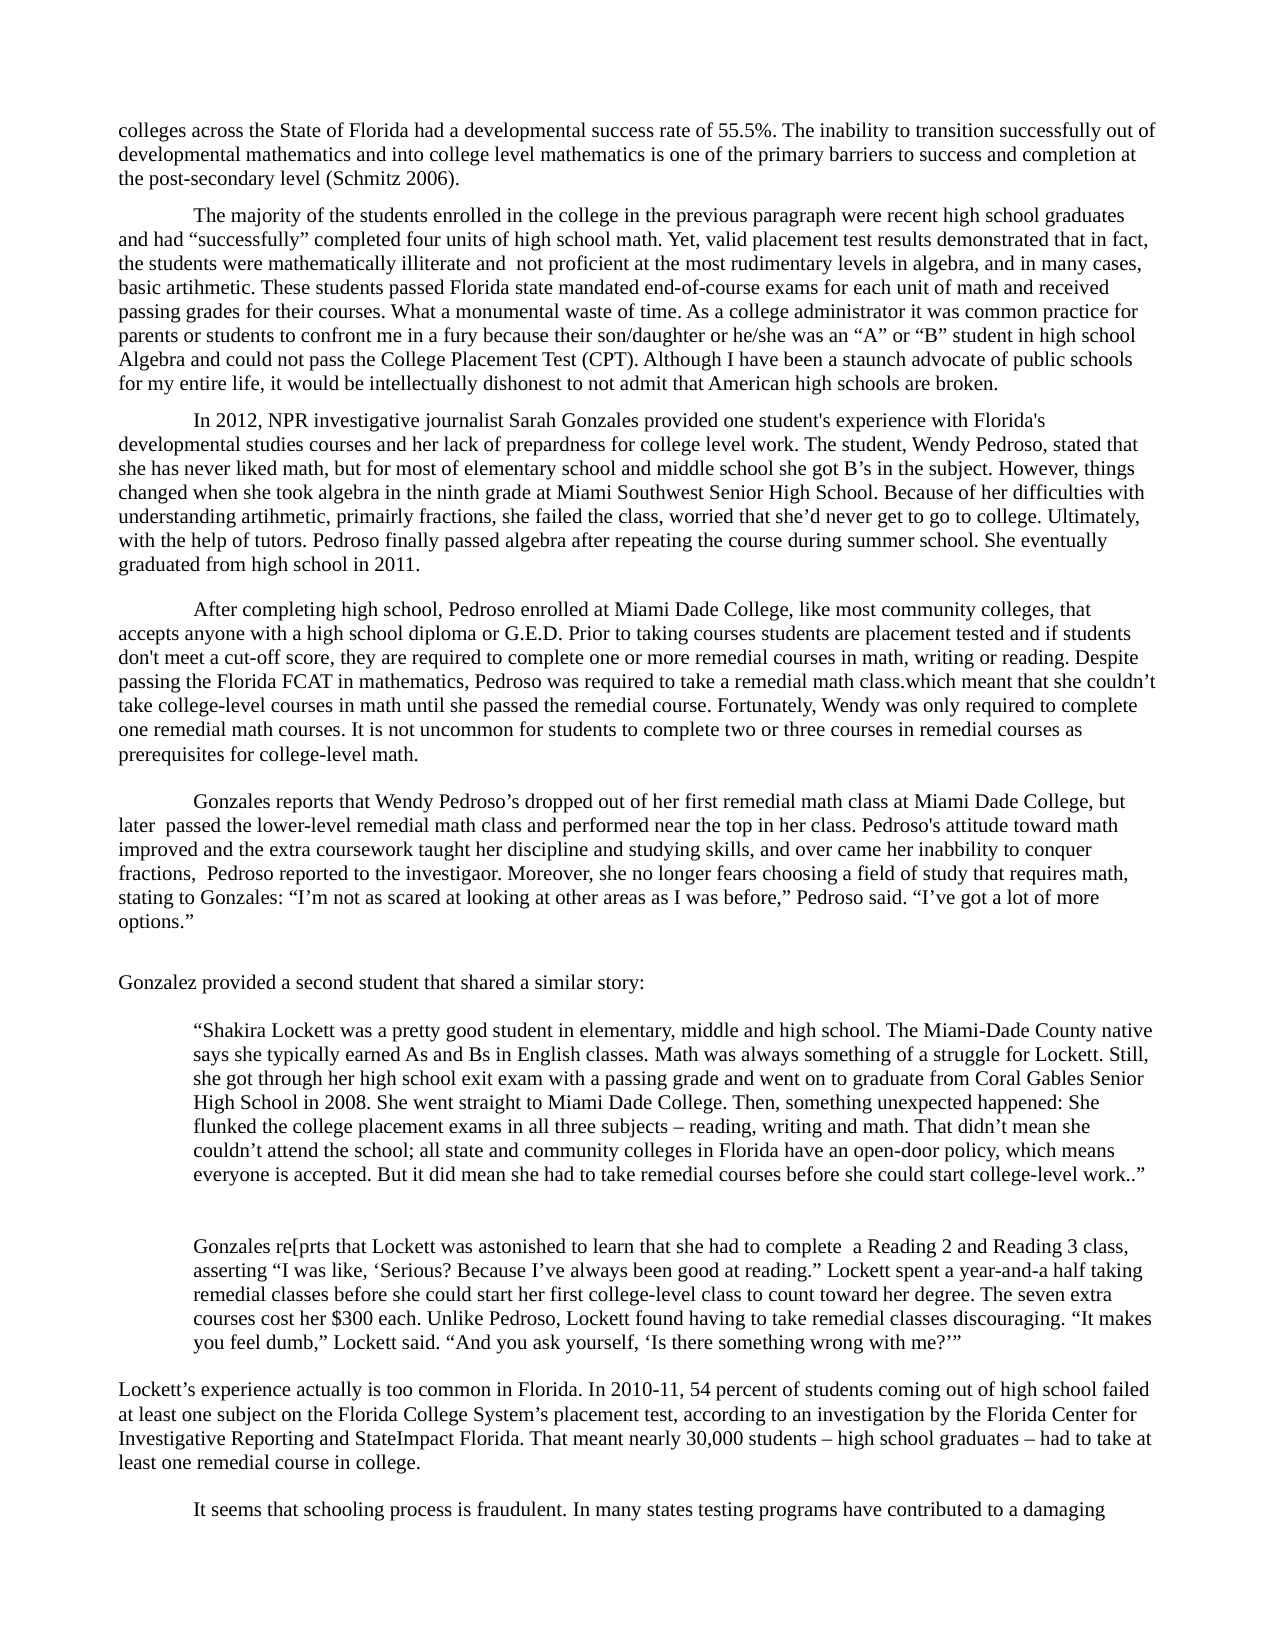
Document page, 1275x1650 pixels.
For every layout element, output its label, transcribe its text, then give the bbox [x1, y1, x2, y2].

text Gonzalez provided a second student that shared a similar story: [118, 957, 1157, 994]
text The majority of the students enrolled in the college in the previous paragraph were recent high school graduates and had “successfully” completed four units of high school math. Yet, valid placement test results demonstrated that in fact, the students were mathematically illiterate and not proficient at the most rudimentary levels in algebra, and in many cases, basic artihmetic. These students passed Florida state mandated end-of-course exams for each unit of math and received passing grades for their courses. What a monumental waste of time. As a college administrator it was common practice for parents or students to confront me in a fury because their son/daughter or he/she was an “A” or “B” student in high school Algebra and could not pass the College Placement Test (CPT). Although I have been a staunch advocate of public schools for my entire life, it would be intellectually dishonest to not admit that American high schools are broken. [118, 203, 1157, 395]
text Gonzales re[prts that Lockett was astonished to learn that she had to complete a Reading 2 and Reading 3 class, asserting “I was like, ‘Serious? Because I’ve always been good at reading.” Lockett spent a year-and-a half taking remedial classes before she could start her first college-level class to count toward her degree. The seven extra courses cost her $300 each. Unlike Pedroso, Lockett found having to take remedial classes discouraging. “It makes you feel dumb,” Lockett said. “And you ask yourself, ‘Is there something wrong with me?’” [118, 1234, 1157, 1354]
text Gonzales reports that Wendy Pedroso’s dropped out of her first remedial math class at Miami Dade College, but later passed the lower-level remedial math class and performed near the top in her class. Pedroso's attitude toward math improved and the extra coursework taught her discipline and studying skills, and over came her inabbility to conquer fractions, Pedroso reported to the investigaor. Moreover, she no longer fears choosing a field of study that requires math, stating to Gonzales: “I’m not as scared at looking at other areas as I was before,” Pedroso said. “I’ve got a lot of more options.” [118, 789, 1157, 933]
text Lockett’s experience actually is too common in Florida. In 2010-11, 54 percent of students coming out of high school failed at least one subject on the Florida College System’s placement test, according to an investigation by the Florida Center for Investigative Reporting and StateImpact Florida. That meant nearly 30,000 students – high school graduates – had to take at least one remedial course in college. [118, 1377, 1157, 1474]
text “Shakira Lockett was a pretty good student in elementary, middle and high school. The Miami-Dade County native says she typically earned As and Bs in English classes. Math was always something of a struggle for Lockett. Still, she got through her high school exit exam with a passing grade and went on to graduate from Coral Gables Senior High School in 2008. She went straight to Miami Dade College. Then, something unexpected happened: She flunked the college placement exams in all three subjects – reading, writing and math. That didn’t mean she couldn’t attend the school; all state and community colleges in Florida have an open-door policy, which means everyone is accepted. But it did mean she had to take remedial courses before she could start college-level work..” [118, 1018, 1157, 1186]
text It seems that schooling process is fraudulent. In many states testing programs have contributed to a damaging [118, 1497, 1157, 1521]
text colleges across the State of Florida had a developmental success rate of 55.5%. The inability to transition successfully out of developmental mathematics and into college level mathematics is one of the primary barriers to success and completion at the post-secondary level (Schmitz 2006). [118, 118, 1157, 190]
text After completing high school, Pedroso enrolled at Miami Dade College, like most community colleges, that accepts anyone with a high school diploma or G.E.D. Prior to taking courses students are placement tested and if students don't meet a cut-off score, they are required to complete one or more remedial courses in math, writing or reading. Despite passing the Florida FCAT in mathematics, Pedroso was required to take a remedial math class.which meant that she couldn’t take college-level courses in math until she passed the remedial course. Fortunately, Wendy was only required to complete one remedial math courses. It is not uncommon for students to complete two or three courses in remedial courses as prerequisites for college-level math. [118, 597, 1157, 766]
text In 2012, NPR investigative journalist Sarah Gonzales provided one student's experience with Florida's developmental studies courses and her lack of prepardness for college level work. The student, Wendy Pedroso, stated that she has never liked math, but for most of elementary school and middle school she got B’s in the subject. However, things changed when she took algebra in the ninth grade at Miami Southwest Senior High School. Because of her difficulties with understanding artihmetic, primairly fractions, she failed the class, worried that she’d never get to go to college. Ultimately, with the help of tutors. Pedroso finally passed algebra after repeating the course during summer school. She eventually graduated from high school in 2011. [118, 408, 1157, 576]
